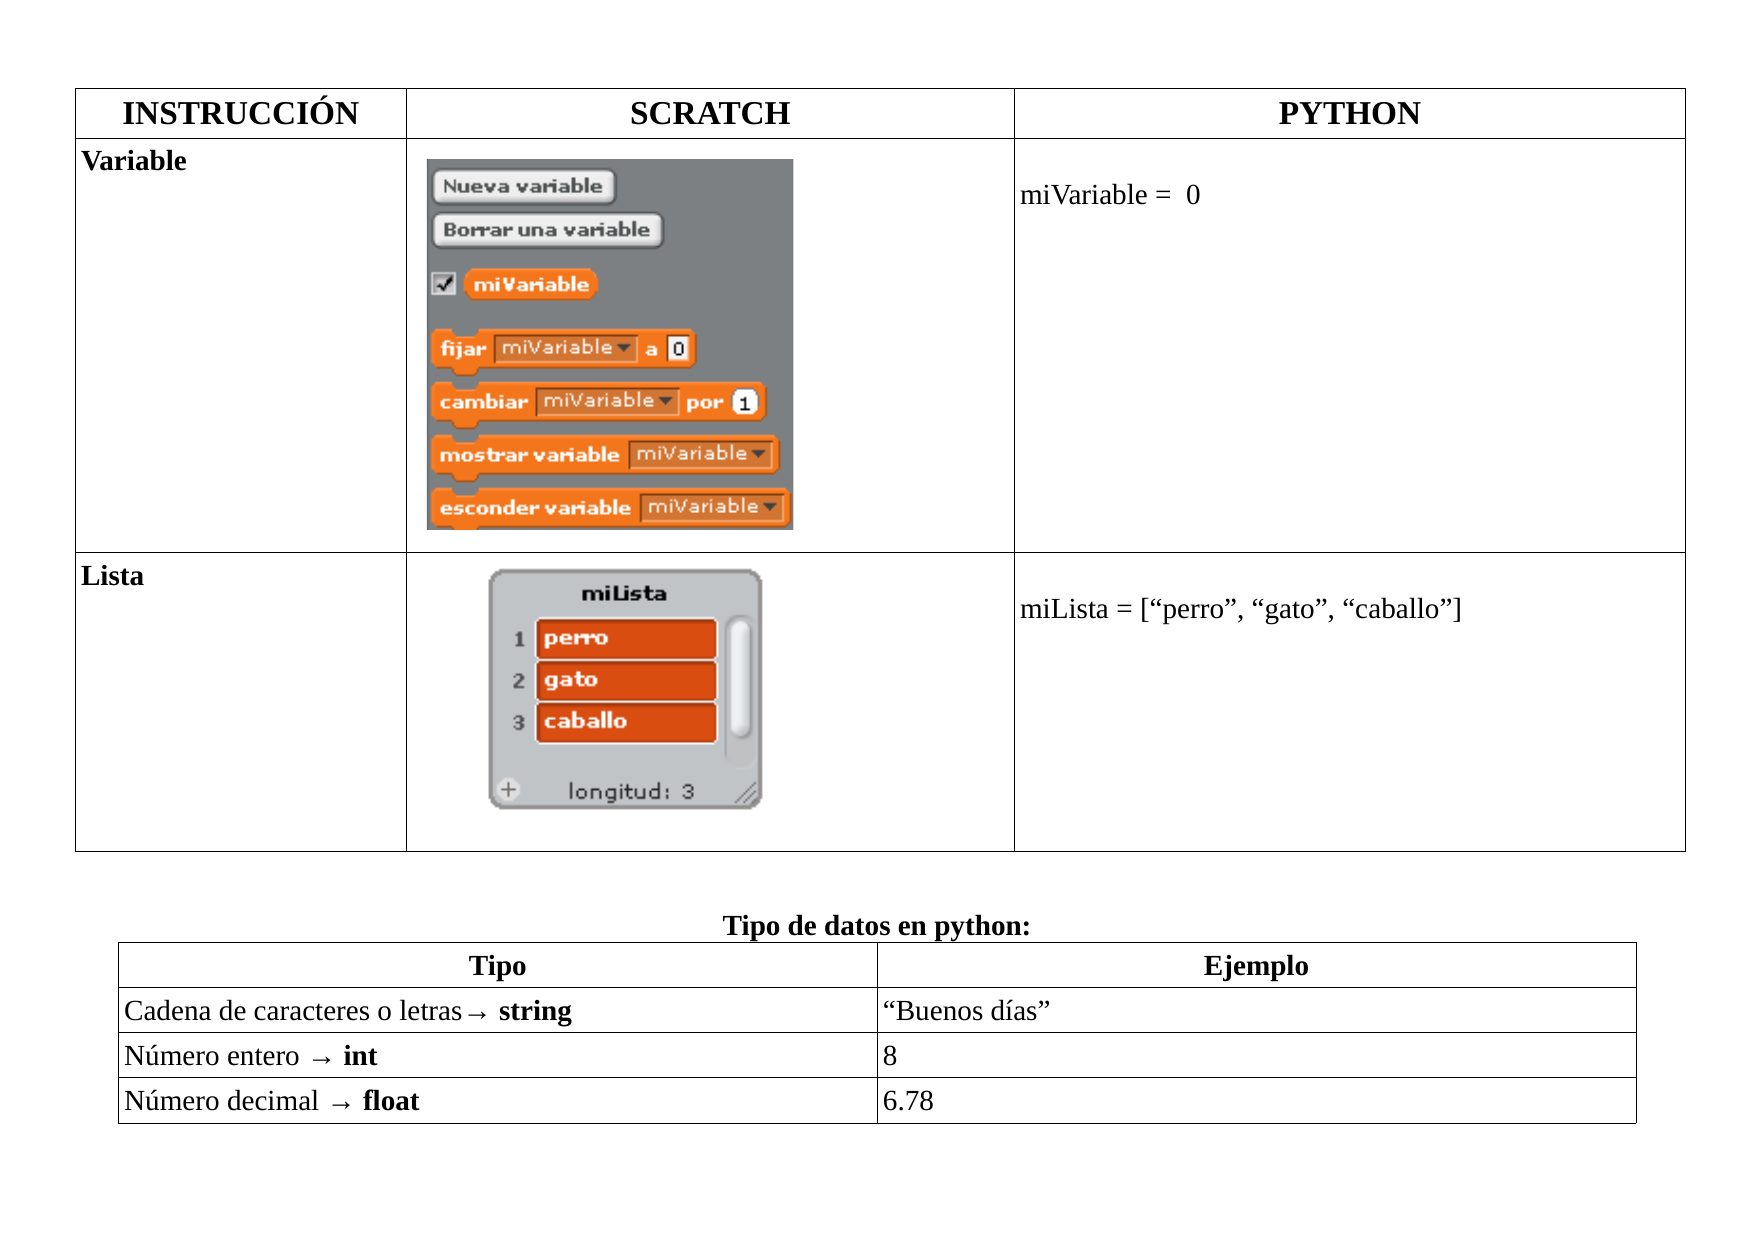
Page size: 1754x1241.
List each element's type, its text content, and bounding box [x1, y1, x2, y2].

table_cell miVariable = 0 [1015, 139, 1685, 552]
table_cell [407, 553, 1014, 851]
table_cell Variable [76, 139, 406, 552]
table_cell 8 [878, 1033, 1636, 1077]
table_cell Cadena de caracteres o letras→ string [119, 988, 877, 1032]
table_cell 6.78 [878, 1078, 1636, 1122]
table_cell Lista [76, 553, 406, 851]
table_header Tipo [119, 943, 877, 987]
table_cell Número decimal → float [119, 1078, 877, 1122]
table_cell Número entero → int [119, 1033, 877, 1077]
table_header PYTHON [1015, 89, 1685, 138]
text Tipo de datos en python: [118, 908, 1636, 942]
picture [462, 555, 792, 837]
table_cell miLista = [“perro”, “gato”, “caballo”] [1015, 553, 1685, 851]
table_header SCRATCH [407, 89, 1014, 138]
table_cell [407, 139, 1014, 552]
table_cell “Buenos días” [878, 988, 1636, 1032]
picture [426, 159, 794, 530]
table_header Ejemplo [878, 943, 1636, 987]
table_header INSTRUCCIÓN [76, 89, 406, 138]
